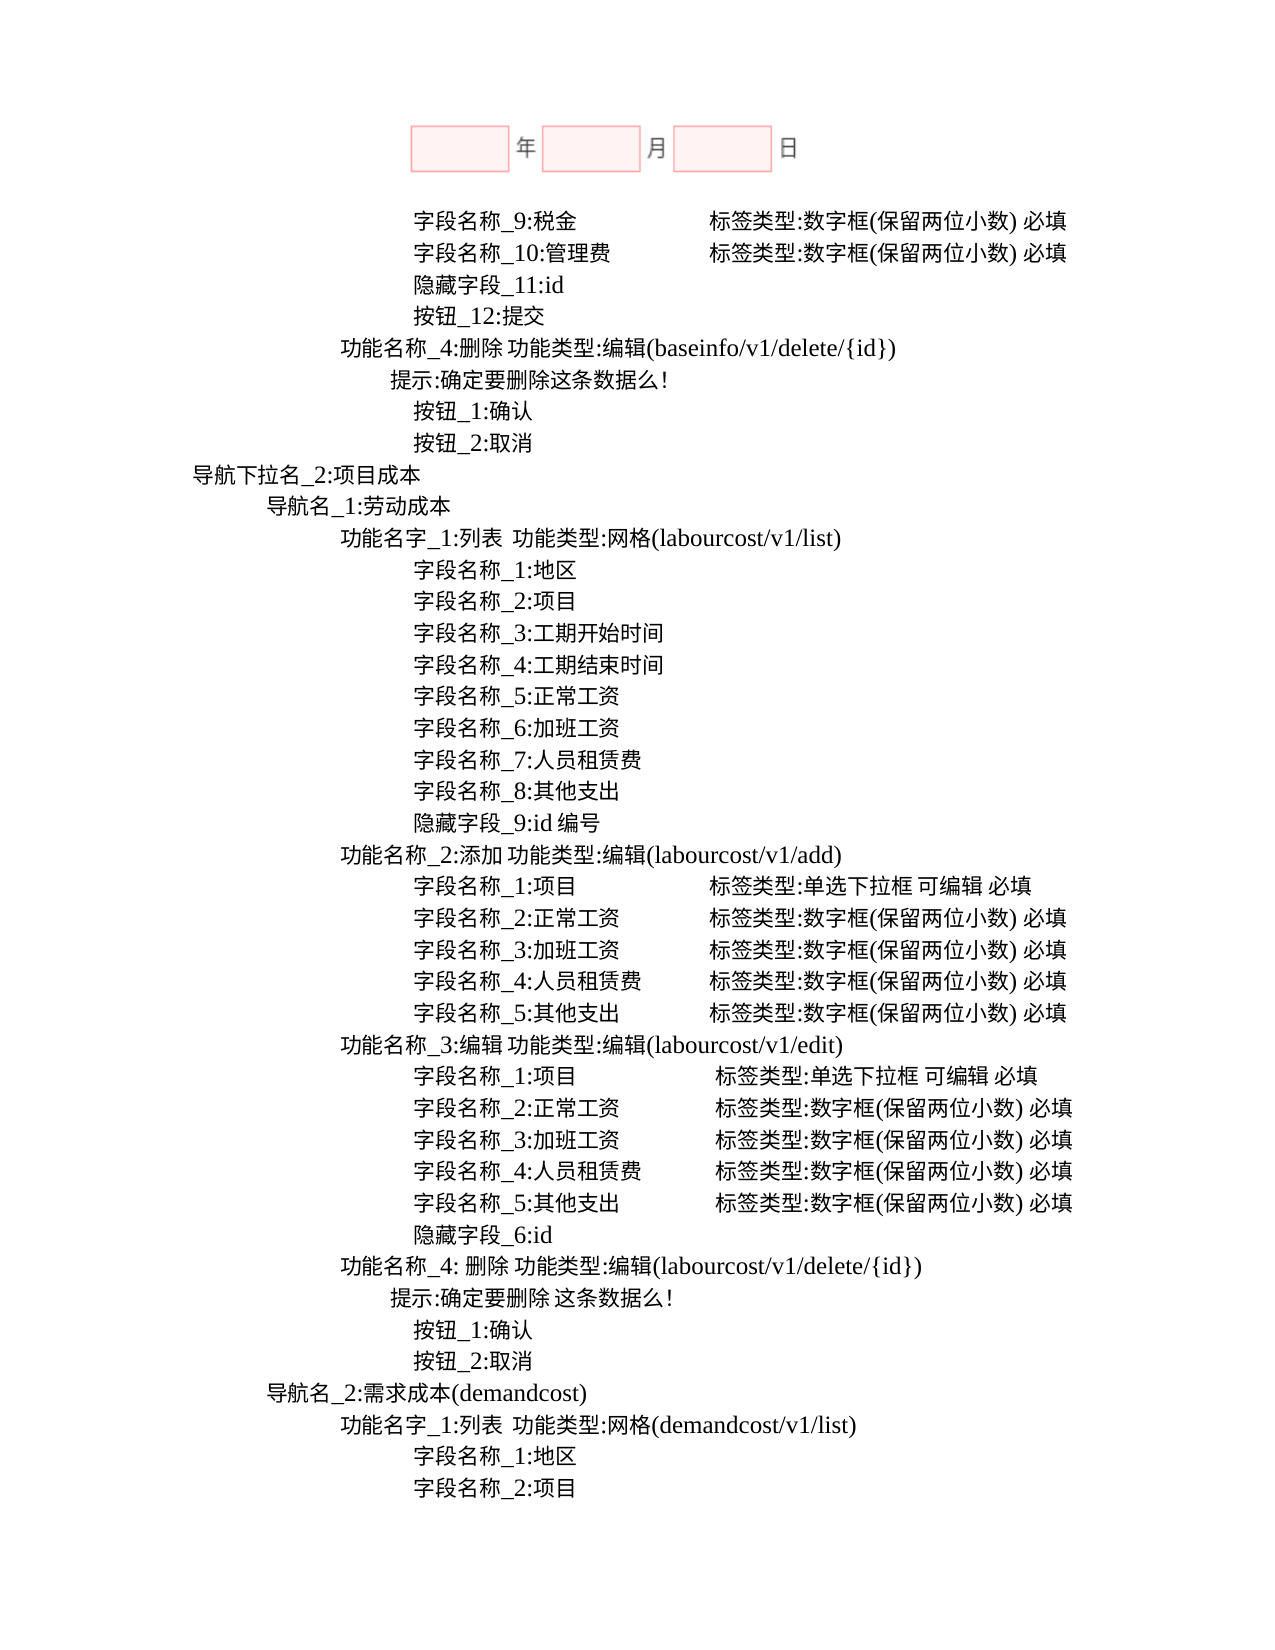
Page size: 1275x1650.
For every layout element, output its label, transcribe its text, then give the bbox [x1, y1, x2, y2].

text 字段名称_8:其他支出 [118, 774, 1157, 806]
text 提示:确定要删除这条数据么！ [118, 363, 1157, 394]
text 按钮_2:取消 [118, 1344, 1157, 1376]
text 字段名称_2:正常工资 标签类型:数字框(保留两位小数) 必填 [118, 901, 1157, 933]
text 导航名_1:劳动成本 [118, 489, 1157, 521]
text 字段名称_5:其他支出 标签类型:数字框(保留两位小数) 必填 [118, 1186, 1157, 1218]
text 导航下拉名_2:项目成本 [118, 458, 1157, 489]
text 按钮_2:取消 [118, 426, 1157, 458]
text 功能名称_4:删除 功能类型:编辑(baseinfo/v1/delete/{id}) [118, 331, 1157, 363]
text 导航名_2:需求成本(demandcost) [118, 1376, 1157, 1408]
text 功能名字_1:列表 功能类型:网格(labourcost/v1/list) [118, 521, 1157, 553]
picture [394, 118, 814, 185]
text 字段名称_2:项目 [118, 1471, 1157, 1503]
text 字段名称_10:管理费 标签类型:数字框(保留两位小数) 必填 [118, 236, 1157, 268]
text 隐藏字段_11:id [118, 268, 1157, 299]
text 隐藏字段_9:id编号 [118, 806, 1157, 838]
text 字段名称_5:其他支出 标签类型:数字框(保留两位小数) 必填 [118, 996, 1157, 1028]
text 提示:确定要删除 这条数据么！ [118, 1281, 1157, 1313]
text 字段名称_3:加班工资 标签类型:数字框(保留两位小数) 必填 [118, 933, 1157, 964]
text 字段名称_1:地区 [118, 1439, 1157, 1471]
text 字段名称_4:工期结束时间 [118, 648, 1157, 679]
text 字段名称_3:工期开始时间 [118, 616, 1157, 648]
text 字段名称_2:正常工资 标签类型:数字框(保留两位小数) 必填 [118, 1091, 1157, 1123]
text 字段名称_1:地区 [118, 553, 1157, 584]
text 功能名字_1:列表 功能类型:网格(demandcost/v1/list) [118, 1408, 1157, 1439]
text 字段名称_7:人员租赁费 [118, 743, 1157, 774]
text 字段名称_1:项目 标签类型:单选下拉框 可编辑 必填 [118, 1059, 1157, 1091]
text 字段名称_6:加班工资 [118, 711, 1157, 743]
text 字段名称_4:人员租赁费 标签类型:数字框(保留两位小数) 必填 [118, 1154, 1157, 1186]
text 按钮_12:提交 [118, 299, 1157, 331]
text 字段名称_9:税金 标签类型:数字框(保留两位小数) 必填 [118, 147, 1157, 236]
text 按钮_1:确认 [118, 1313, 1157, 1344]
text 按钮_1:确认 [118, 394, 1157, 426]
text 字段名称_2:项目 [118, 584, 1157, 616]
text 字段名称_4:人员租赁费 标签类型:数字框(保留两位小数) 必填 [118, 964, 1157, 996]
text 字段名称_1:项目 标签类型:单选下拉框 可编辑 必填 [118, 869, 1157, 901]
text 功能名称_4: 删除 功能类型:编辑(labourcost/v1/delete/{id}) [118, 1249, 1157, 1281]
text 功能名称_3:编辑 功能类型:编辑(labourcost/v1/edit) [118, 1028, 1157, 1059]
text 隐藏字段_6:id [118, 1218, 1157, 1249]
text 字段名称_5:正常工资 [118, 679, 1157, 711]
text 功能名称_2:添加 功能类型:编辑(labourcost/v1/add) [118, 838, 1157, 869]
text 字段名称_3:加班工资 标签类型:数字框(保留两位小数) 必填 [118, 1123, 1157, 1154]
